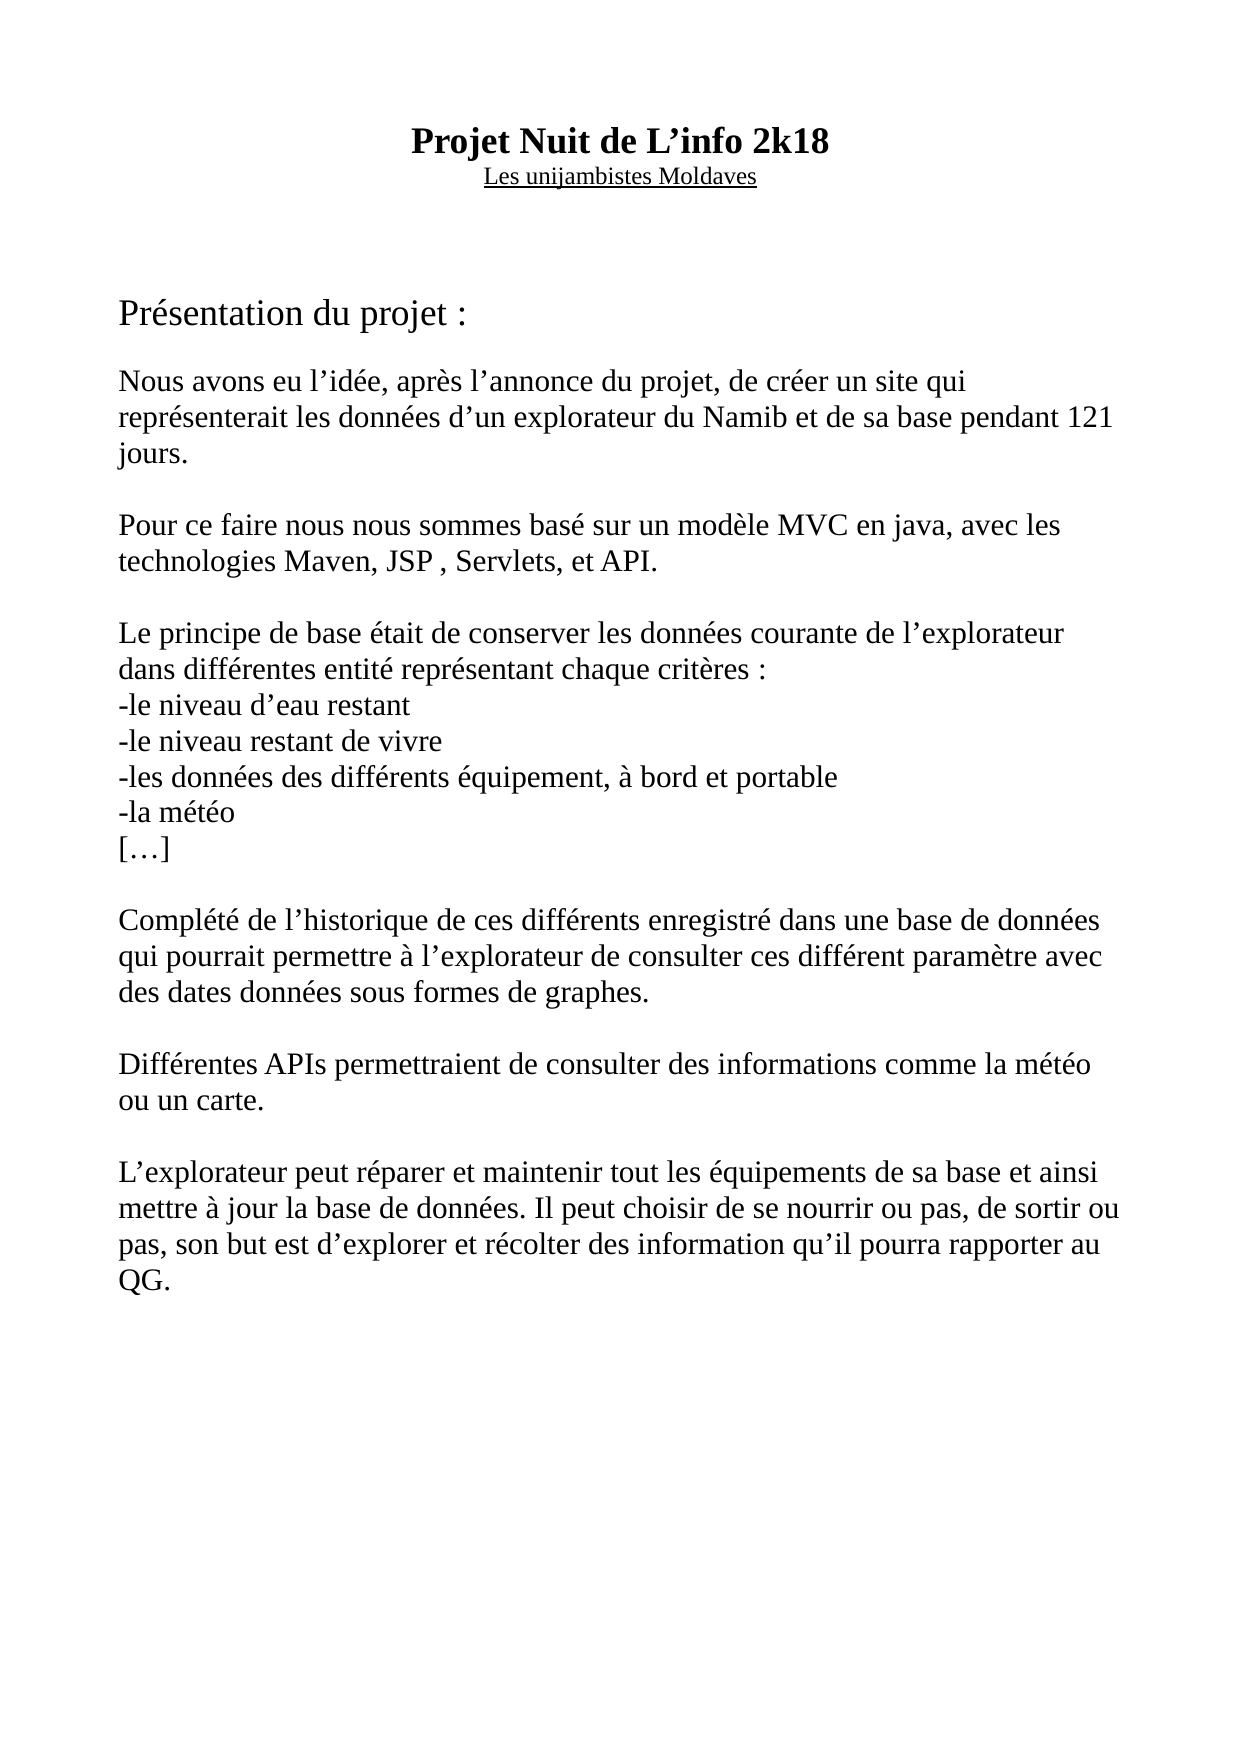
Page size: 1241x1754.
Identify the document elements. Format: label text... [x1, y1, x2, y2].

text Les unijambistes Moldaves [118, 161, 1122, 190]
text Présentation du projet : [118, 291, 1122, 334]
text L’explorateur peut réparer et maintenir tout les équipements de sa base et ainsi mettre à jour la base de données. Il peut choisir de se nourrir ou pas, de sortir ou pas, son but est d’explorer et récolter des information qu’il pourra rapporter au QG. [118, 1153, 1122, 1297]
text -la météo [118, 794, 1122, 830]
text Complété de l’historique de ces différents enregistré dans une base de données qui pourrait permettre à l’explorateur de consulter ces différent paramètre avec des dates données sous formes de graphes. [118, 902, 1122, 1009]
text -le niveau d’eau restant [118, 686, 1122, 722]
text -les données des différents équipement, à bord et portable [118, 758, 1122, 794]
text Projet Nuit de L’info 2k18 [118, 118, 1122, 161]
text Le principe de base était de conserver les données courante de l’explorateur dans différentes entité représentant chaque critères : [118, 614, 1122, 686]
text Différentes APIs permettraient de consulter des informations comme la météo ou un carte. [118, 1045, 1122, 1117]
text Pour ce faire nous nous sommes basé sur un modèle MVC en java, avec les technologies Maven, JSP , Servlets, et API. [118, 506, 1122, 578]
text -le niveau restant de vivre [118, 722, 1122, 758]
text […] [118, 830, 1122, 866]
text Nous avons eu l’idée, après l’annonce du projet, de créer un site qui représenterait les données d’un explorateur du Namib et de sa base pendant 121 jours. [118, 362, 1122, 470]
